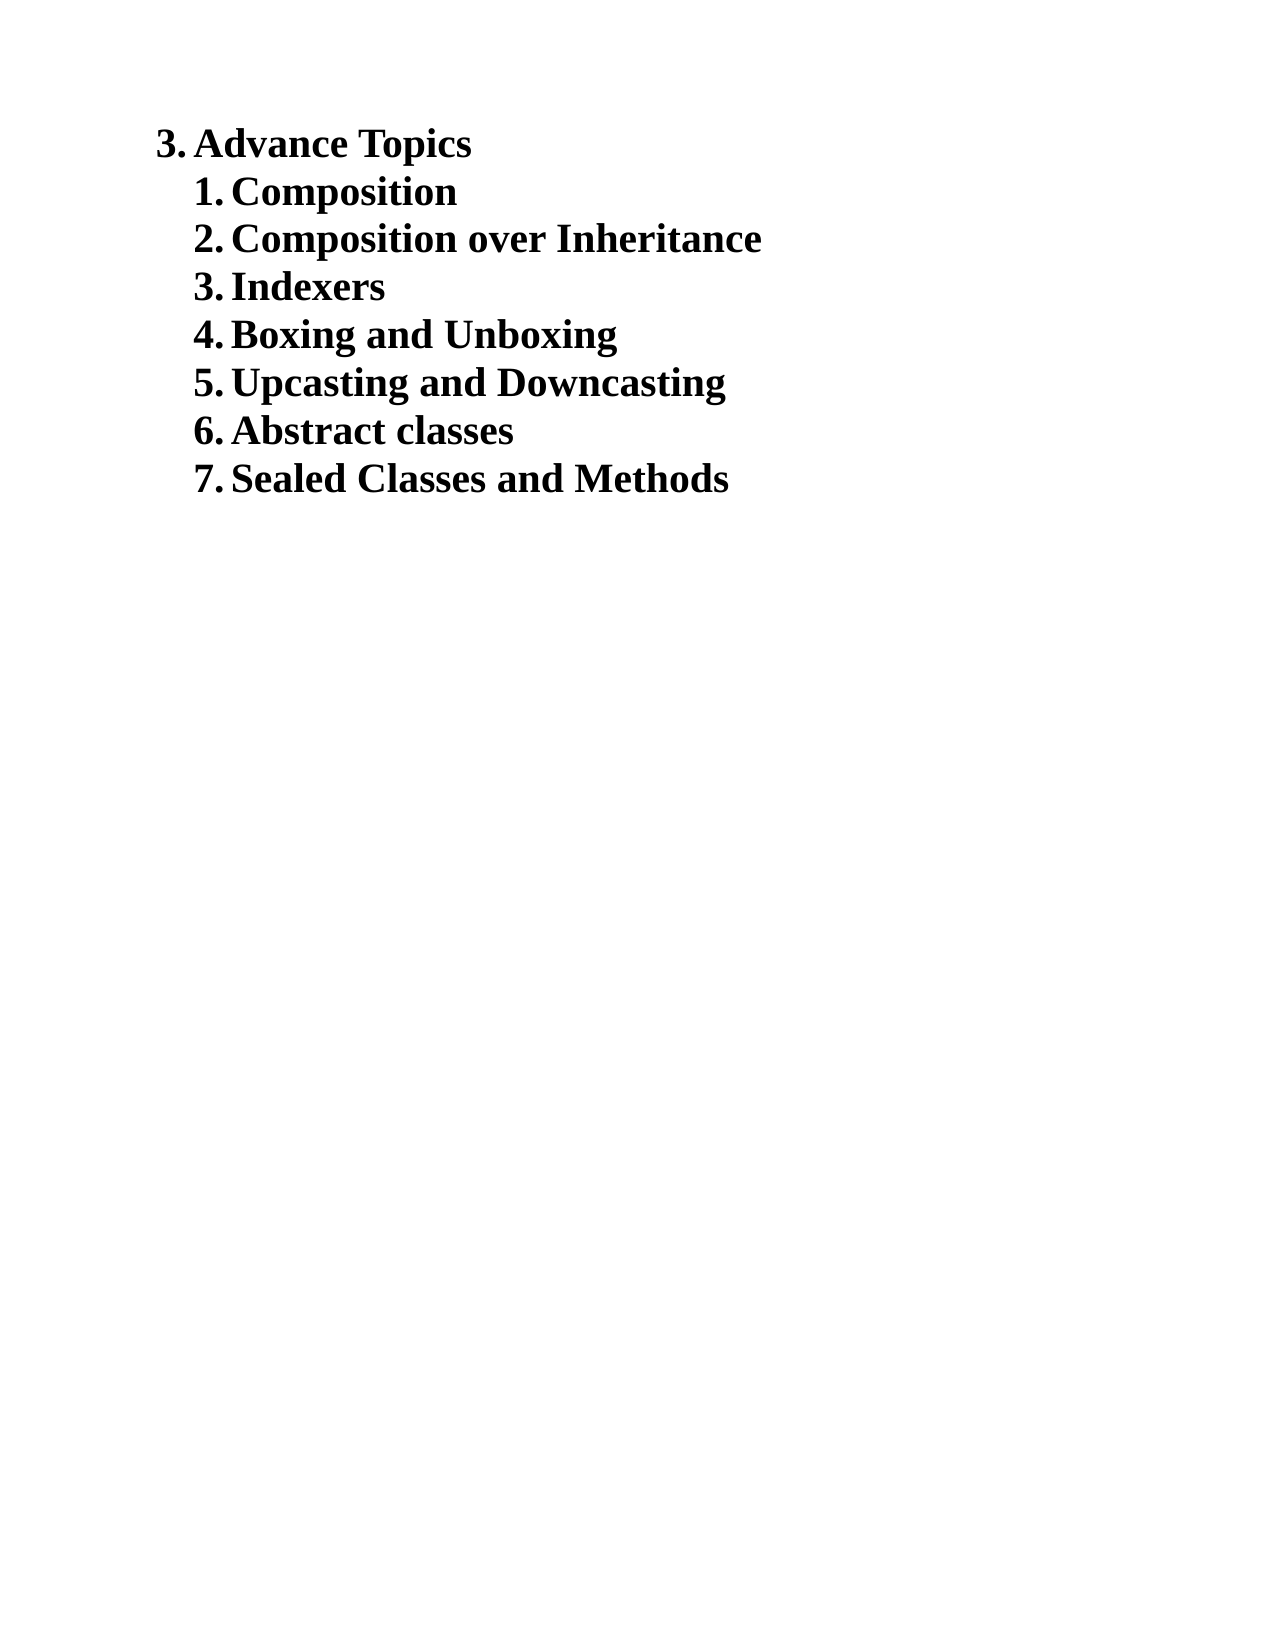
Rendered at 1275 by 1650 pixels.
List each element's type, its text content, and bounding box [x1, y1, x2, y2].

list Composition [193, 166, 1157, 214]
list Abstract classes [193, 406, 1157, 453]
list Advance Topics [156, 118, 1157, 166]
list Upcasting and Downcasting [193, 358, 1157, 406]
list Boxing and Unboxing [193, 310, 1157, 358]
list Sealed Classes and Methods [193, 453, 1157, 501]
list Composition over Inheritance [193, 214, 1157, 262]
list Indexers [193, 262, 1157, 310]
